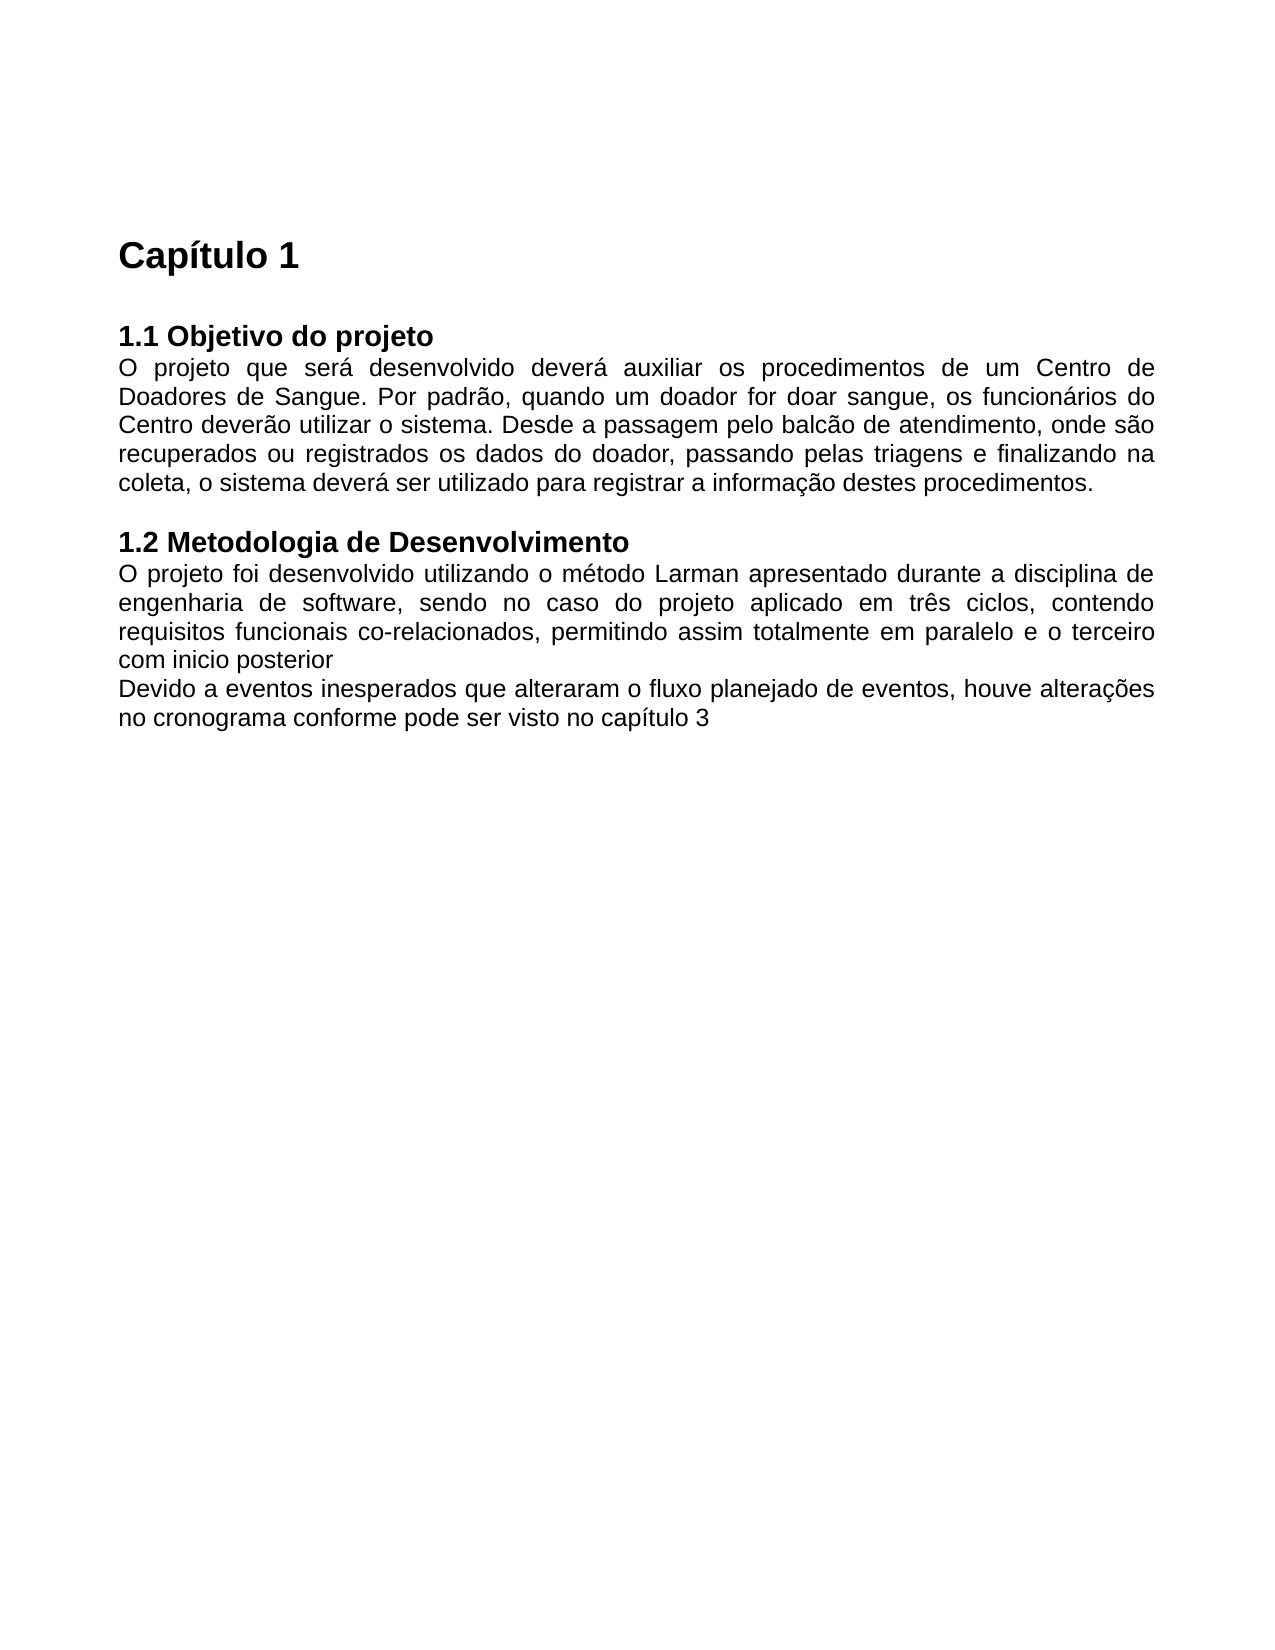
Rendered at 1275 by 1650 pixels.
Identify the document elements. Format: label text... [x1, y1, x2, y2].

text 1.2 Metodologia de Desenvolvimento [118, 525, 1157, 559]
text Devido a eventos inesperados que alteraram o fluxo planejado de eventos, houve alterações no cronograma conforme pode ser visto no capítulo 3 [118, 674, 1157, 731]
text 1.1 Objetivo do projeto [118, 319, 1157, 353]
text O projeto que será desenvolvido deverá auxiliar os procedimentos de um Centro de Doadores de Sangue. Por padrão, quando um doador for doar sangue, os funcionários do Centro deverão utilizar o sistema. Desde a passagem pelo balcão de atendimento, onde são recuperados ou registrados os dados do doador, passando pelas triagens e finalizando na coleta, o sistema deverá ser utilizado para registrar a informação destes procedimentos. [118, 353, 1157, 497]
text Capítulo 1 [118, 233, 1157, 276]
text O projeto foi desenvolvido utilizando o método Larman apresentado durante a disciplina de engenharia de software, sendo no caso do projeto aplicado em três ciclos, contendo requisitos funcionais co-relacionados, permitindo assim totalmente em paralelo e o terceiro com inicio posterior [118, 559, 1157, 674]
